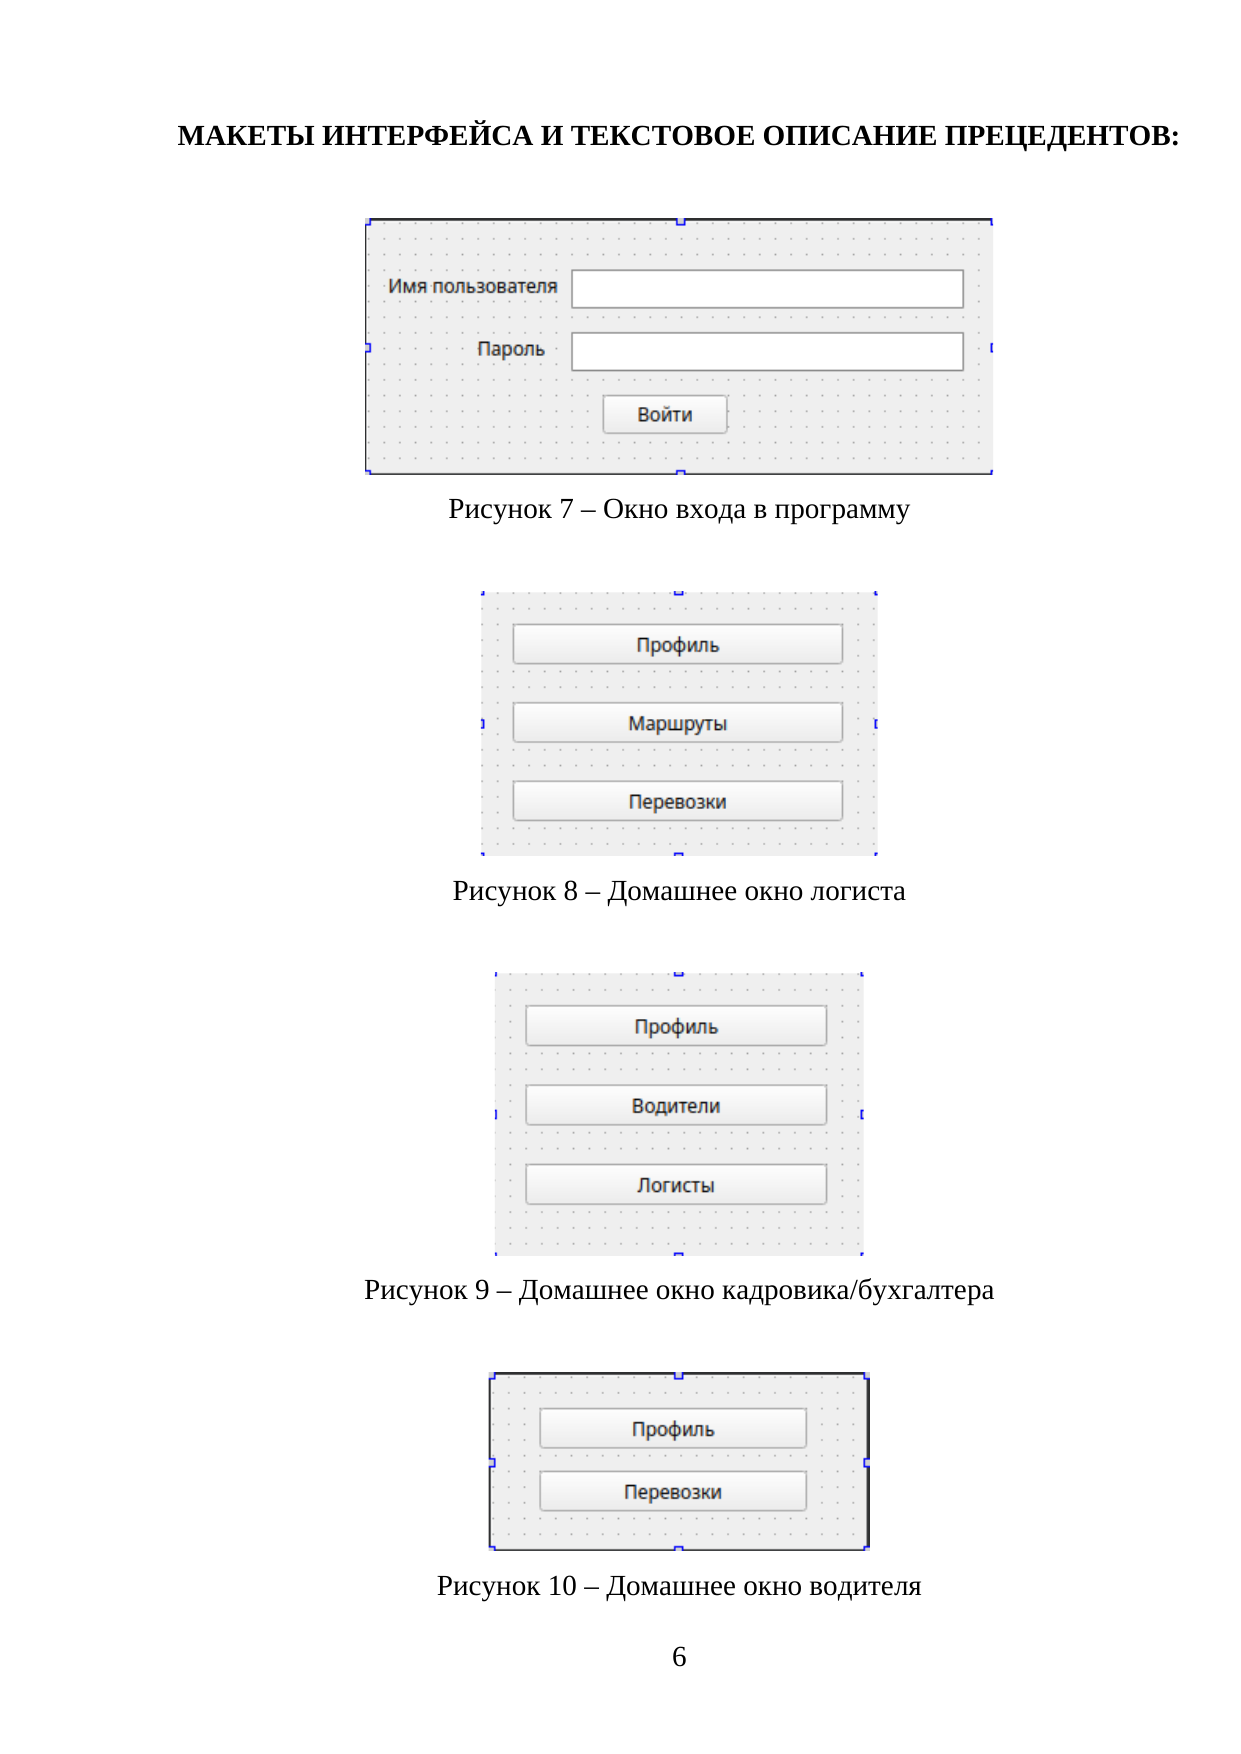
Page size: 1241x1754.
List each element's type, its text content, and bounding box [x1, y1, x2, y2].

list Домашнее окно водителя [177, 1568, 1181, 1601]
picture [365, 218, 994, 475]
picture [494, 972, 864, 1256]
picture [488, 1372, 870, 1551]
list Домашнее окно логиста [177, 873, 1181, 906]
subtitle Макеты интерфейса и текстовое описание прецедентов: [177, 118, 1181, 152]
picture [480, 591, 878, 856]
list Окно входа в программу [177, 491, 1181, 525]
list Домашнее окно кадровика/бухгалтера [177, 1272, 1181, 1306]
